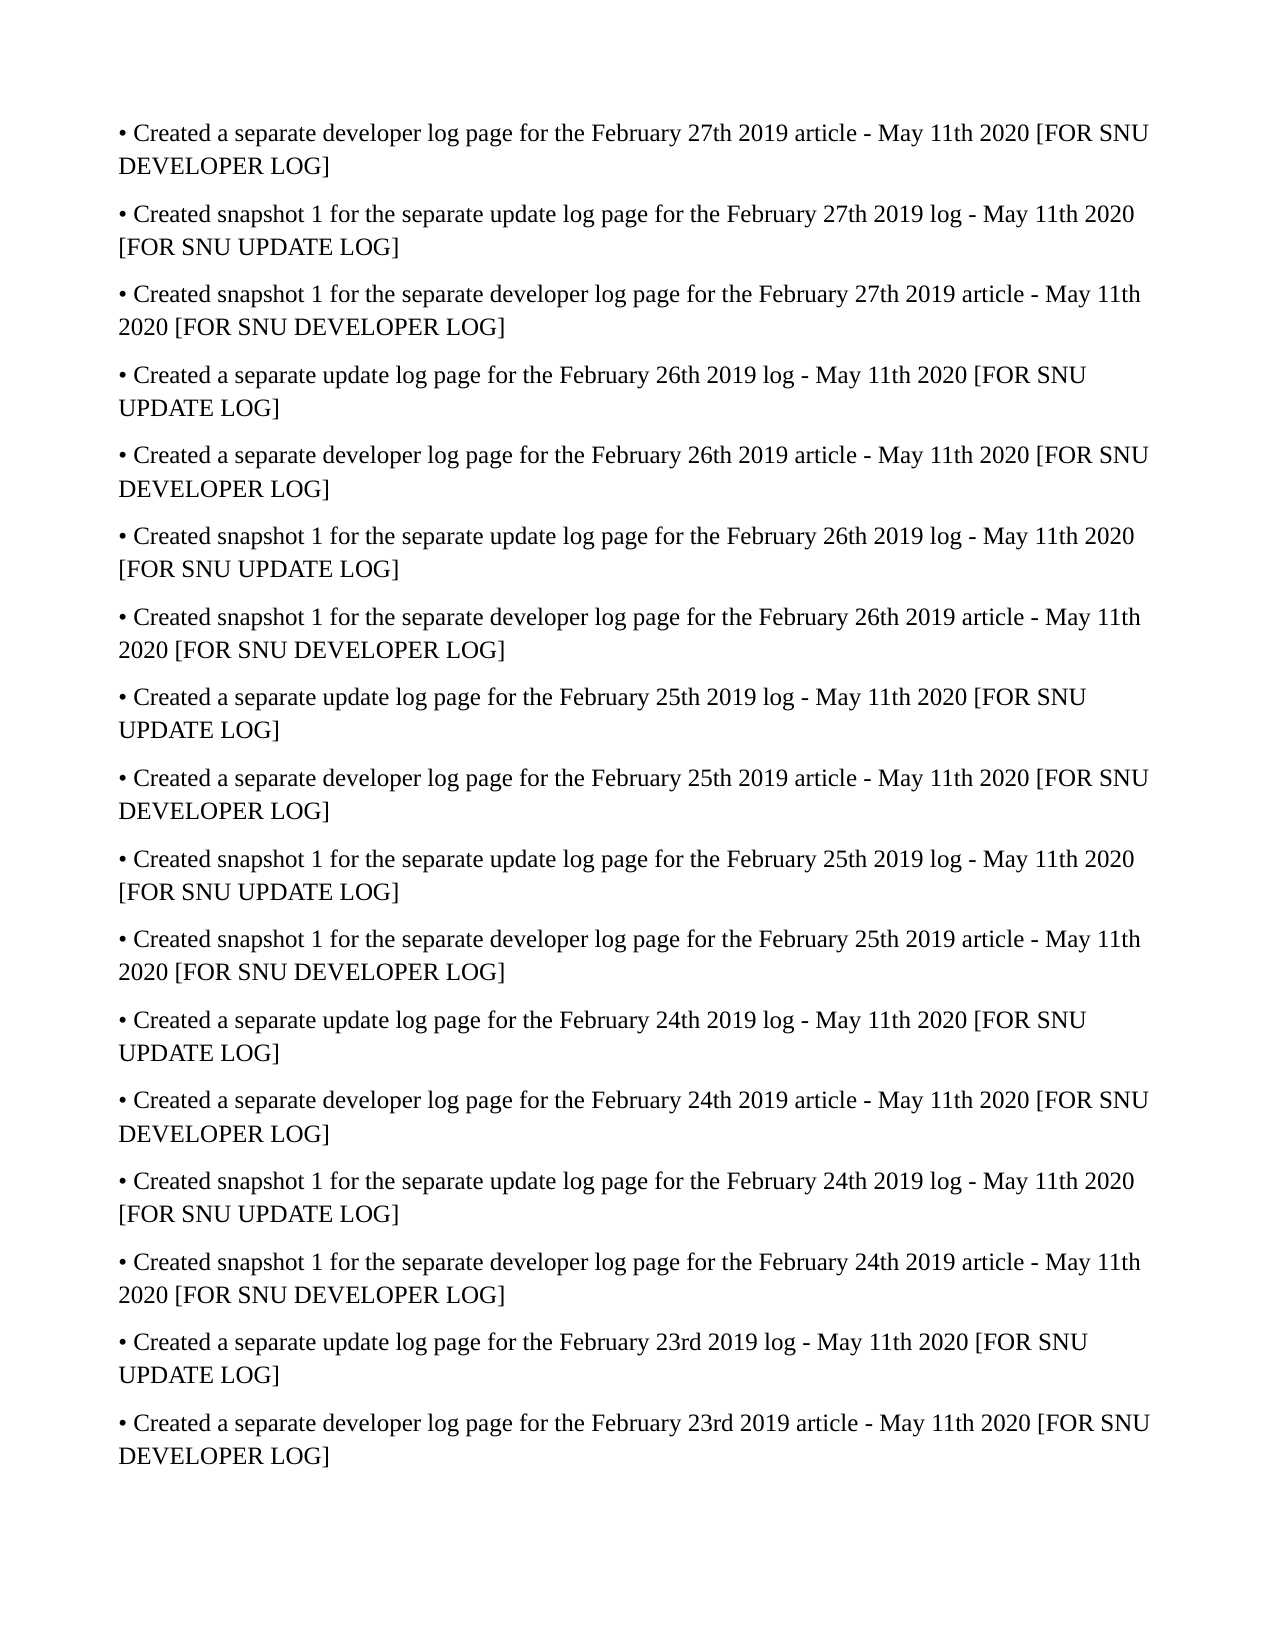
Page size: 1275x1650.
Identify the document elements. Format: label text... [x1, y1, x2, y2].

text • Created snapshot 1 for the separate update log page for the February 24th 2019 log - May 11th 2020 [FOR SNU UPDATE LOG] [118, 1166, 1157, 1228]
text • Created a separate developer log page for the February 25th 2019 article - May 11th 2020 [FOR SNU DEVELOPER LOG] [118, 763, 1157, 825]
text • Created a separate update log page for the February 23rd 2019 log - May 11th 2020 [FOR SNU UPDATE LOG] [118, 1327, 1157, 1389]
text • Created a separate update log page for the February 25th 2019 log - May 11th 2020 [FOR SNU UPDATE LOG] [118, 682, 1157, 744]
text • Created snapshot 1 for the separate update log page for the February 26th 2019 log - May 11th 2020 [FOR SNU UPDATE LOG] [118, 521, 1157, 583]
text • Created snapshot 1 for the separate developer log page for the February 25th 2019 article - May 11th 2020 [FOR SNU DEVELOPER LOG] [118, 924, 1157, 986]
text • Created snapshot 1 for the separate update log page for the February 25th 2019 log - May 11th 2020 [FOR SNU UPDATE LOG] [118, 844, 1157, 906]
text • Created a separate developer log page for the February 27th 2019 article - May 11th 2020 [FOR SNU DEVELOPER LOG] [118, 118, 1157, 180]
text • Created snapshot 1 for the separate developer log page for the February 26th 2019 article - May 11th 2020 [FOR SNU DEVELOPER LOG] [118, 602, 1157, 664]
text • Created a separate update log page for the February 26th 2019 log - May 11th 2020 [FOR SNU UPDATE LOG] [118, 360, 1157, 422]
text • Created a separate update log page for the February 24th 2019 log - May 11th 2020 [FOR SNU UPDATE LOG] [118, 1005, 1157, 1067]
text • Created a separate developer log page for the February 24th 2019 article - May 11th 2020 [FOR SNU DEVELOPER LOG] [118, 1086, 1157, 1147]
text • Created a separate developer log page for the February 26th 2019 article - May 11th 2020 [FOR SNU DEVELOPER LOG] [118, 441, 1157, 502]
text • Created snapshot 1 for the separate developer log page for the February 24th 2019 article - May 11th 2020 [FOR SNU DEVELOPER LOG] [118, 1247, 1157, 1309]
text • Created a separate developer log page for the February 23rd 2019 article - May 11th 2020 [FOR SNU DEVELOPER LOG] [118, 1408, 1157, 1470]
text • Created snapshot 1 for the separate developer log page for the February 27th 2019 article - May 11th 2020 [FOR SNU DEVELOPER LOG] [118, 279, 1157, 341]
text • Created snapshot 1 for the separate update log page for the February 27th 2019 log - May 11th 2020 [FOR SNU UPDATE LOG] [118, 199, 1157, 261]
